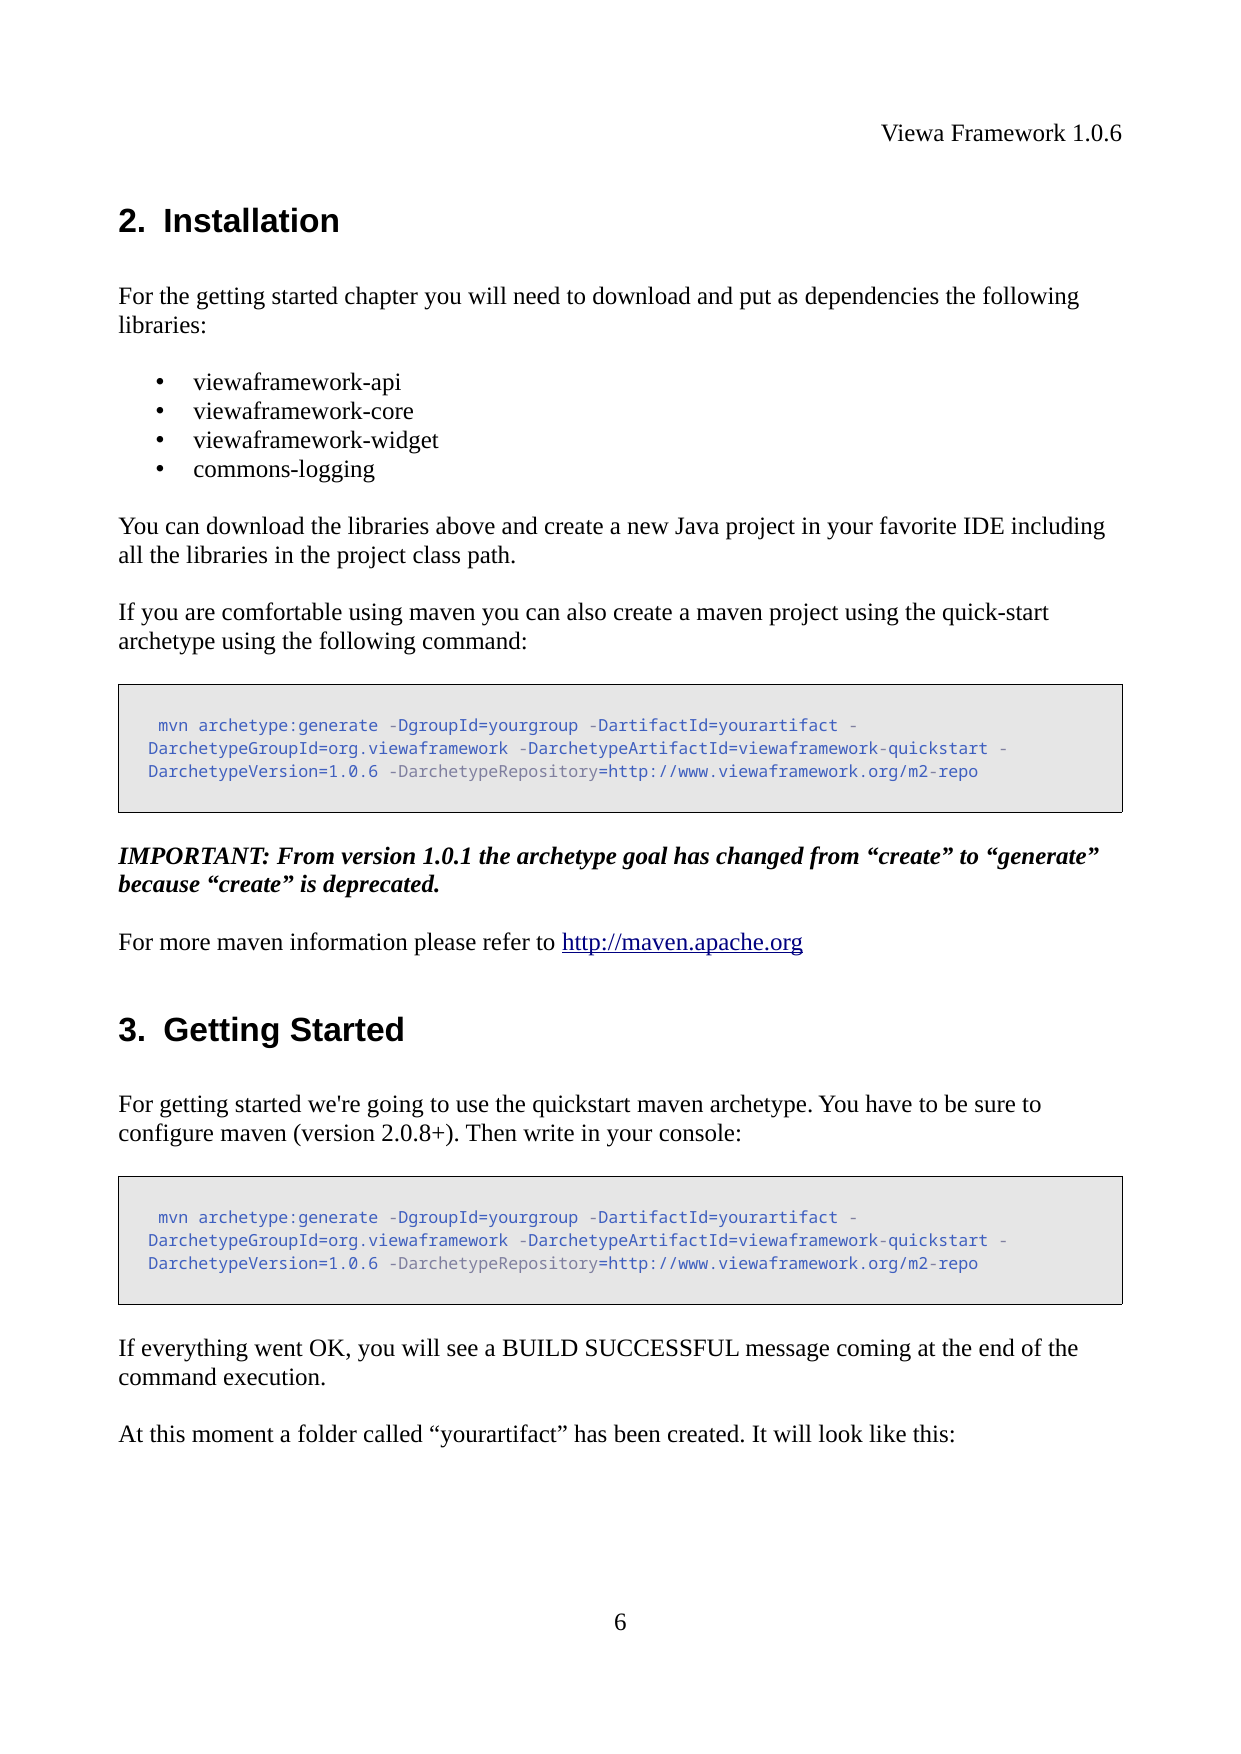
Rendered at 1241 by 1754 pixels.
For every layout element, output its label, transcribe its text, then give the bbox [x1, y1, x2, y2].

text You can download the libraries above and create a new Java project in your favorite IDE including [118, 511, 1122, 540]
list viewaframework-api [156, 367, 1122, 396]
text archetype using the following command: [118, 626, 1122, 655]
text all the libraries in the project class path. [118, 540, 1122, 569]
list viewaframework-widget [156, 425, 1122, 454]
text IMPORTANT: From version 1.0.1 the archetype goal has changed from “create” to “generate” because “create” is deprecated. [118, 841, 1122, 898]
table_header mvn archetype:generate -DgroupId=yourgroup -DartifactId=yourartifact -DarchetypeGroupId=org.viewaframework -DarchetypeArtifactId=viewaframework-quickstart -DarchetypeVersion=1.0.6 -DarchetypeRepository=http://www.viewaframework.org/m2-repo [119, 685, 1122, 812]
text libraries: [118, 310, 1122, 339]
text If you are comfortable using maven you can also create a maven project using the quick-start [118, 597, 1122, 626]
list commons-logging [156, 454, 1122, 482]
subtitle Getting Started [118, 1009, 1122, 1048]
text If everything went OK, you will see a BUILD SUCCESSFUL message coming at the end of the command execution. [118, 1333, 1122, 1390]
table_header mvn archetype:generate -DgroupId=yourgroup -DartifactId=yourartifact -DarchetypeGroupId=org.viewaframework -DarchetypeArtifactId=viewaframework-quickstart -DarchetypeVersion=1.0.6 -DarchetypeRepository=http://www.viewaframework.org/m2-repo [119, 1177, 1122, 1304]
subtitle Installation [118, 201, 1122, 240]
text For the getting started chapter you will need to download and put as dependencies the following [118, 281, 1122, 310]
list viewaframework-core [156, 396, 1122, 425]
text At this moment a folder called “yourartifact” has been created. It will look like this: [118, 1419, 1122, 1448]
text For more maven information please refer to http://maven.apache.org [118, 927, 1122, 956]
text For getting started we're going to use the quickstart maven archetype. You have to be sure to configure maven (version 2.0.8+). Then write in your console: [118, 1089, 1122, 1147]
